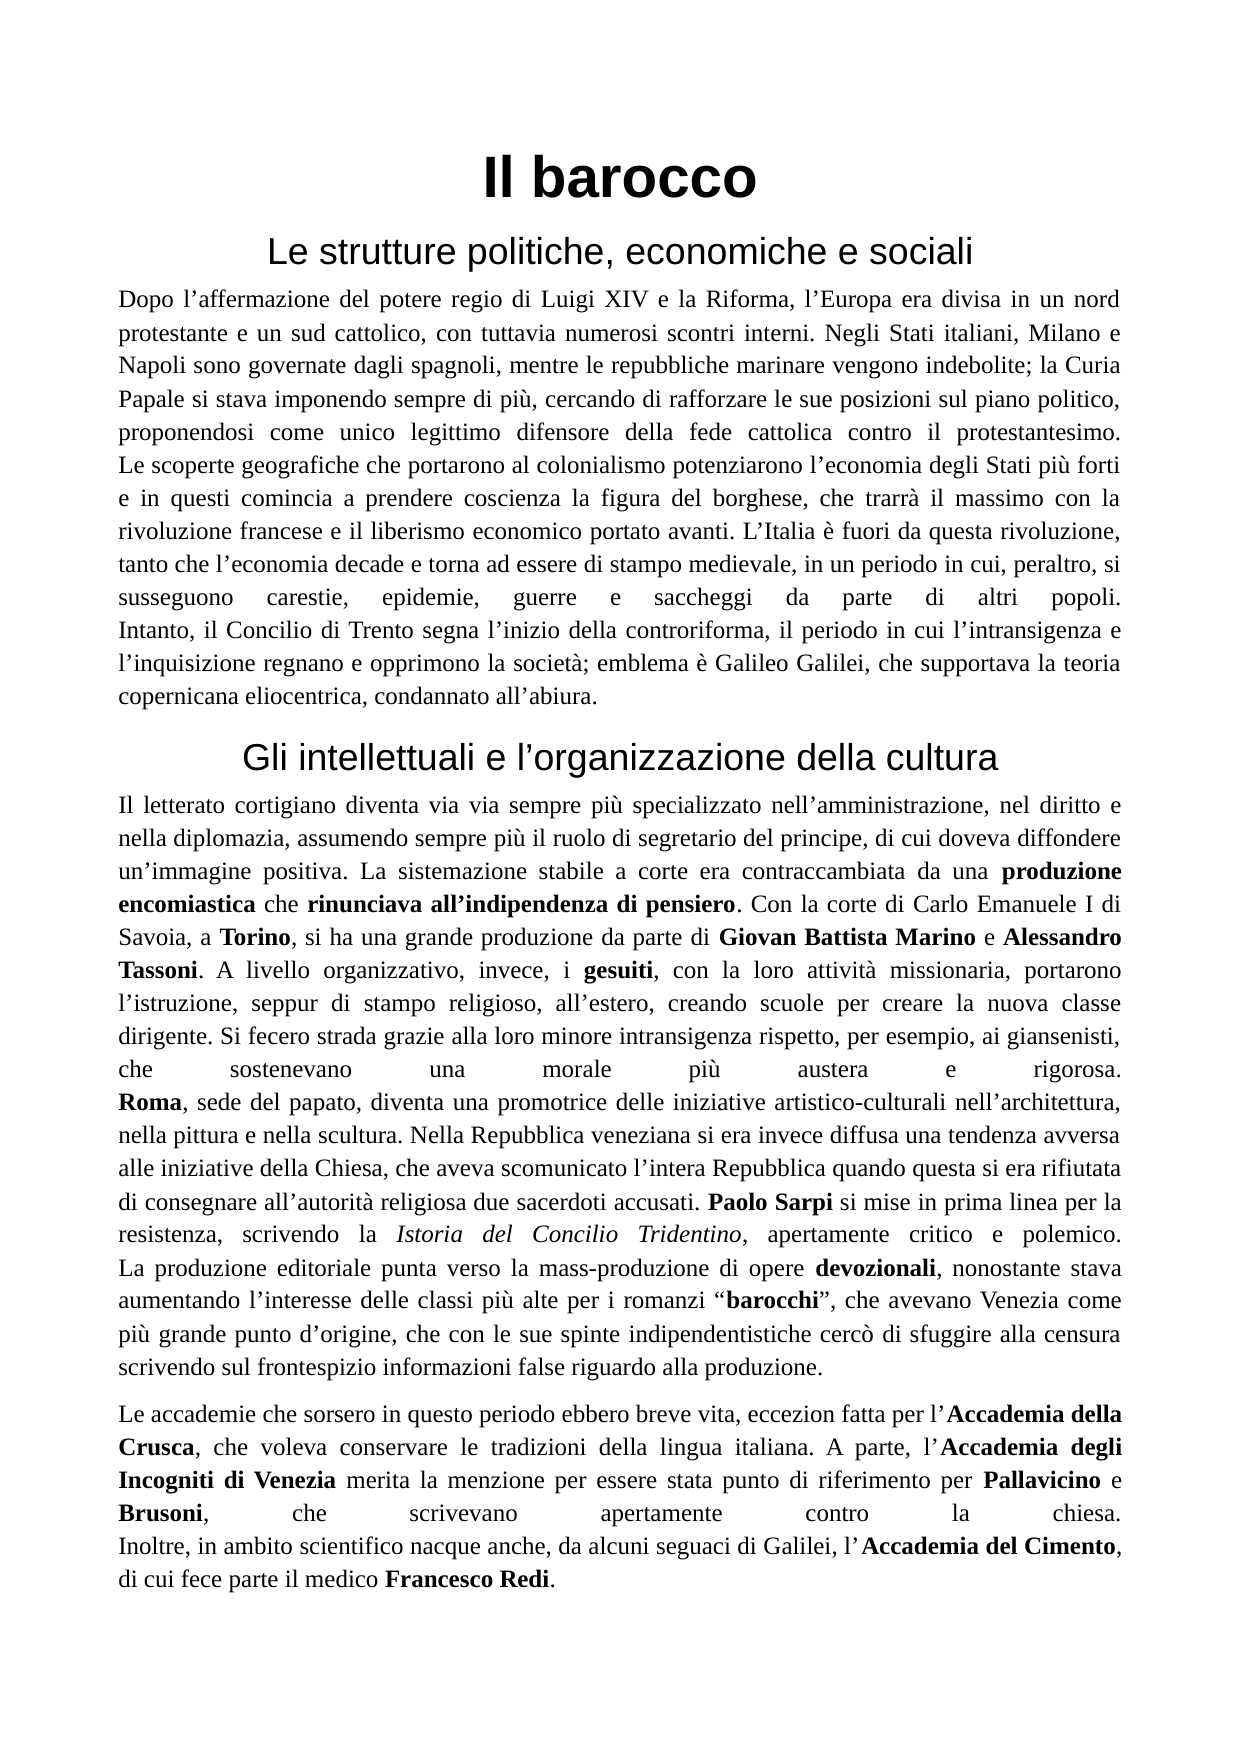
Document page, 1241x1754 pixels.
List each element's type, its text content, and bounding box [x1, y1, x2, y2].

text Dopo l’affermazione del potere regio di Luigi XIV e la Riforma, l’Europa era divisa in un nord protestante e un sud cattolico, con tuttavia numerosi scontri interni. Negli Stati italiani, Milano e Napoli sono governate dagli spagnoli, mentre le repubbliche marinare vengono indebolite; la Curia Papale si stava imponendo sempre di più, cercando di rafforzare le sue posizioni sul piano politico, proponendosi come unico legittimo difensore della fede cattolica contro il protestantesimo. Le scoperte geografiche che portarono al colonialismo potenziarono l’economia degli Stati più forti e in questi comincia a prendere coscienza la figura del borghese, che trarrà il massimo con la rivoluzione francese e il liberismo economico portato avanti. L’Italia è fuori da questa rivoluzione, tanto che l’economia decade e torna ad essere di stampo medievale, in un periodo in cui, peraltro, si susseguono carestie, epidemie, guerre e saccheggi da parte di altri popoli. Intanto, il Concilio di Trento segna l’inizio della controriforma, il periodo in cui l’intransigenza e l’inquisizione regnano e opprimono la società; emblema è Galileo Galilei, che supportava la teoria copernicana eliocentrica, condannato all’abiura. [118, 284, 1122, 709]
subtitle Gli intellettuali e l’organizzazione della cultura [118, 735, 1122, 778]
text Le accademie che sorsero in questo periodo ebbero breve vita, eccezion fatta per l’Accademia della Crusca, che voleva conservare le tradizioni della lingua italiana. A parte, l’Accademia degli Incogniti di Venezia merita la menzione per essere stata punto di riferimento per Pallavicino e Brusoni, che scrivevano apertamente contro la chiesa. Inoltre, in ambito scientifico nacque anche, da alcuni seguaci di Galilei, l’Accademia del Cimento, di cui fece parte il medico Francesco Redi. [118, 1399, 1122, 1593]
subtitle Le strutture politiche, economiche e sociali [118, 229, 1122, 272]
title Il barocco [118, 143, 1122, 210]
text Il letterato cortigiano diventa via via sempre più specializzato nell’amministrazione, nel diritto e nella diplomazia, assumendo sempre più il ruolo di segretario del principe, di cui doveva diffondere un’immagine positiva. La sistemazione stabile a corte era contraccambiata da una produzione encomiastica che rinunciava all’indipendenza di pensiero. Con la corte di Carlo Emanuele I di Savoia, a Torino, si ha una grande produzione da parte di Giovan Battista Marino e Alessandro Tassoni. A livello organizzativo, invece, i gesuiti, con la loro attività missionaria, portarono l’istruzione, seppur di stampo religioso, all’estero, creando scuole per creare la nuova classe dirigente. Si fecero strada grazie alla loro minore intransigenza rispetto, per esempio, ai giansenisti, che sostenevano una morale più austera e rigorosa. Roma, sede del papato, diventa una promotrice delle iniziative artistico-culturali nell’architettura, nella pittura e nella scultura. Nella Repubblica veneziana si era invece diffusa una tendenza avversa alle iniziative della Chiesa, che aveva scomunicato l’intera Repubblica quando questa si era rifiutata di consegnare all’autorità religiosa due sacerdoti accusati. Paolo Sarpi si mise in prima linea per la resistenza, scrivendo la Istoria del Concilio Tridentino, apertamente critico e polemico. La produzione editoriale punta verso la mass-produzione di opere devozionali, nonostante stava aumentando l’interesse delle classi più alte per i romanzi “barocchi”, che avevano Venezia come più grande punto d’origine, che con le sue spinte indipendentistiche cercò di sfuggire alla censura scrivendo sul frontespizio informazioni false riguardo alla produzione. [118, 790, 1122, 1380]
